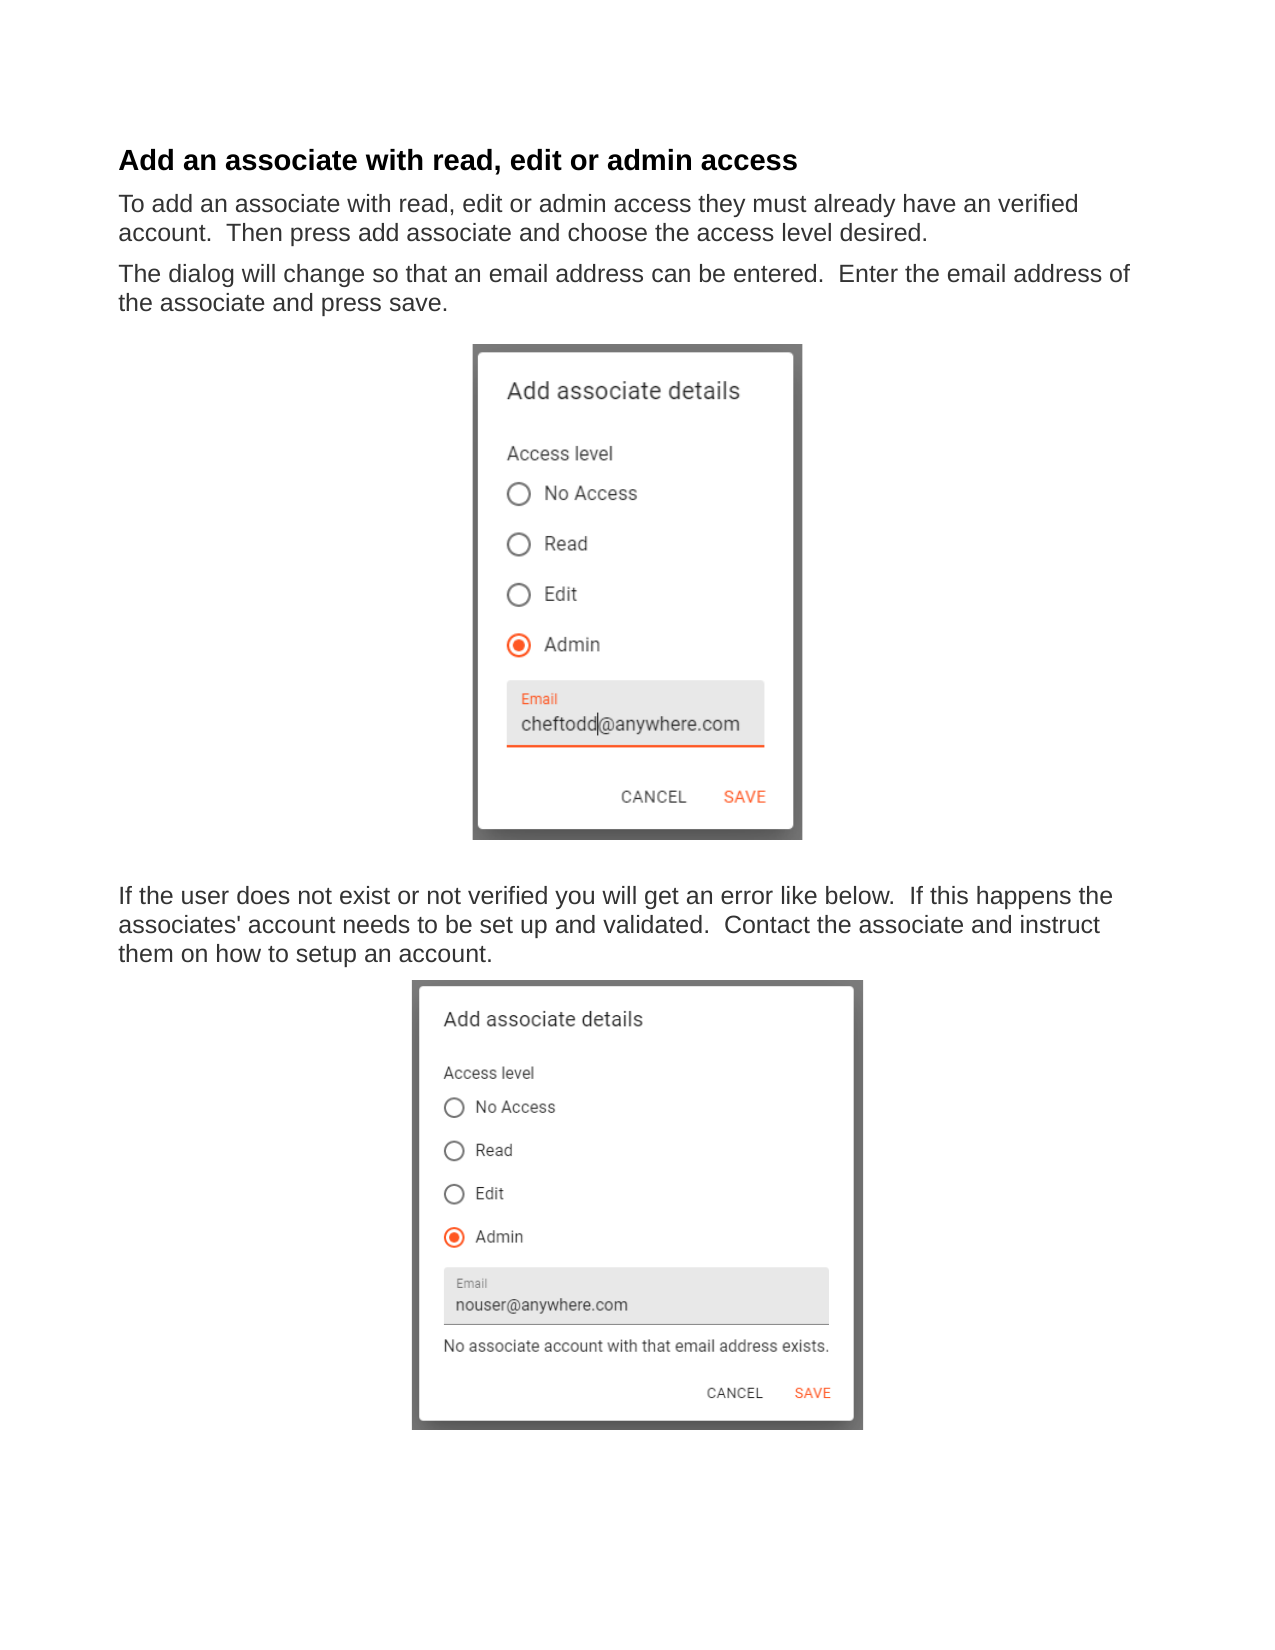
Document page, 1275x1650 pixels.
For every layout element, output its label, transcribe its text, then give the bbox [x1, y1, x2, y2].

picture [411, 980, 864, 1430]
text The dialog will change so that an email address can be entered. Enter the email address of the associate and press save. [118, 259, 1157, 317]
picture [472, 344, 803, 840]
text To add an associate with read, edit or admin access they must already have an verified account. Then press add associate and choose the access level desired. [118, 189, 1157, 247]
subtitle Add an associate with read, edit or admin access [118, 143, 1157, 177]
text If the user does not exist or not verified you will get an error like below. If this happens the associates' account needs to be set up and validated. Contact the associate and instruct them on how to setup an account. [118, 881, 1157, 967]
